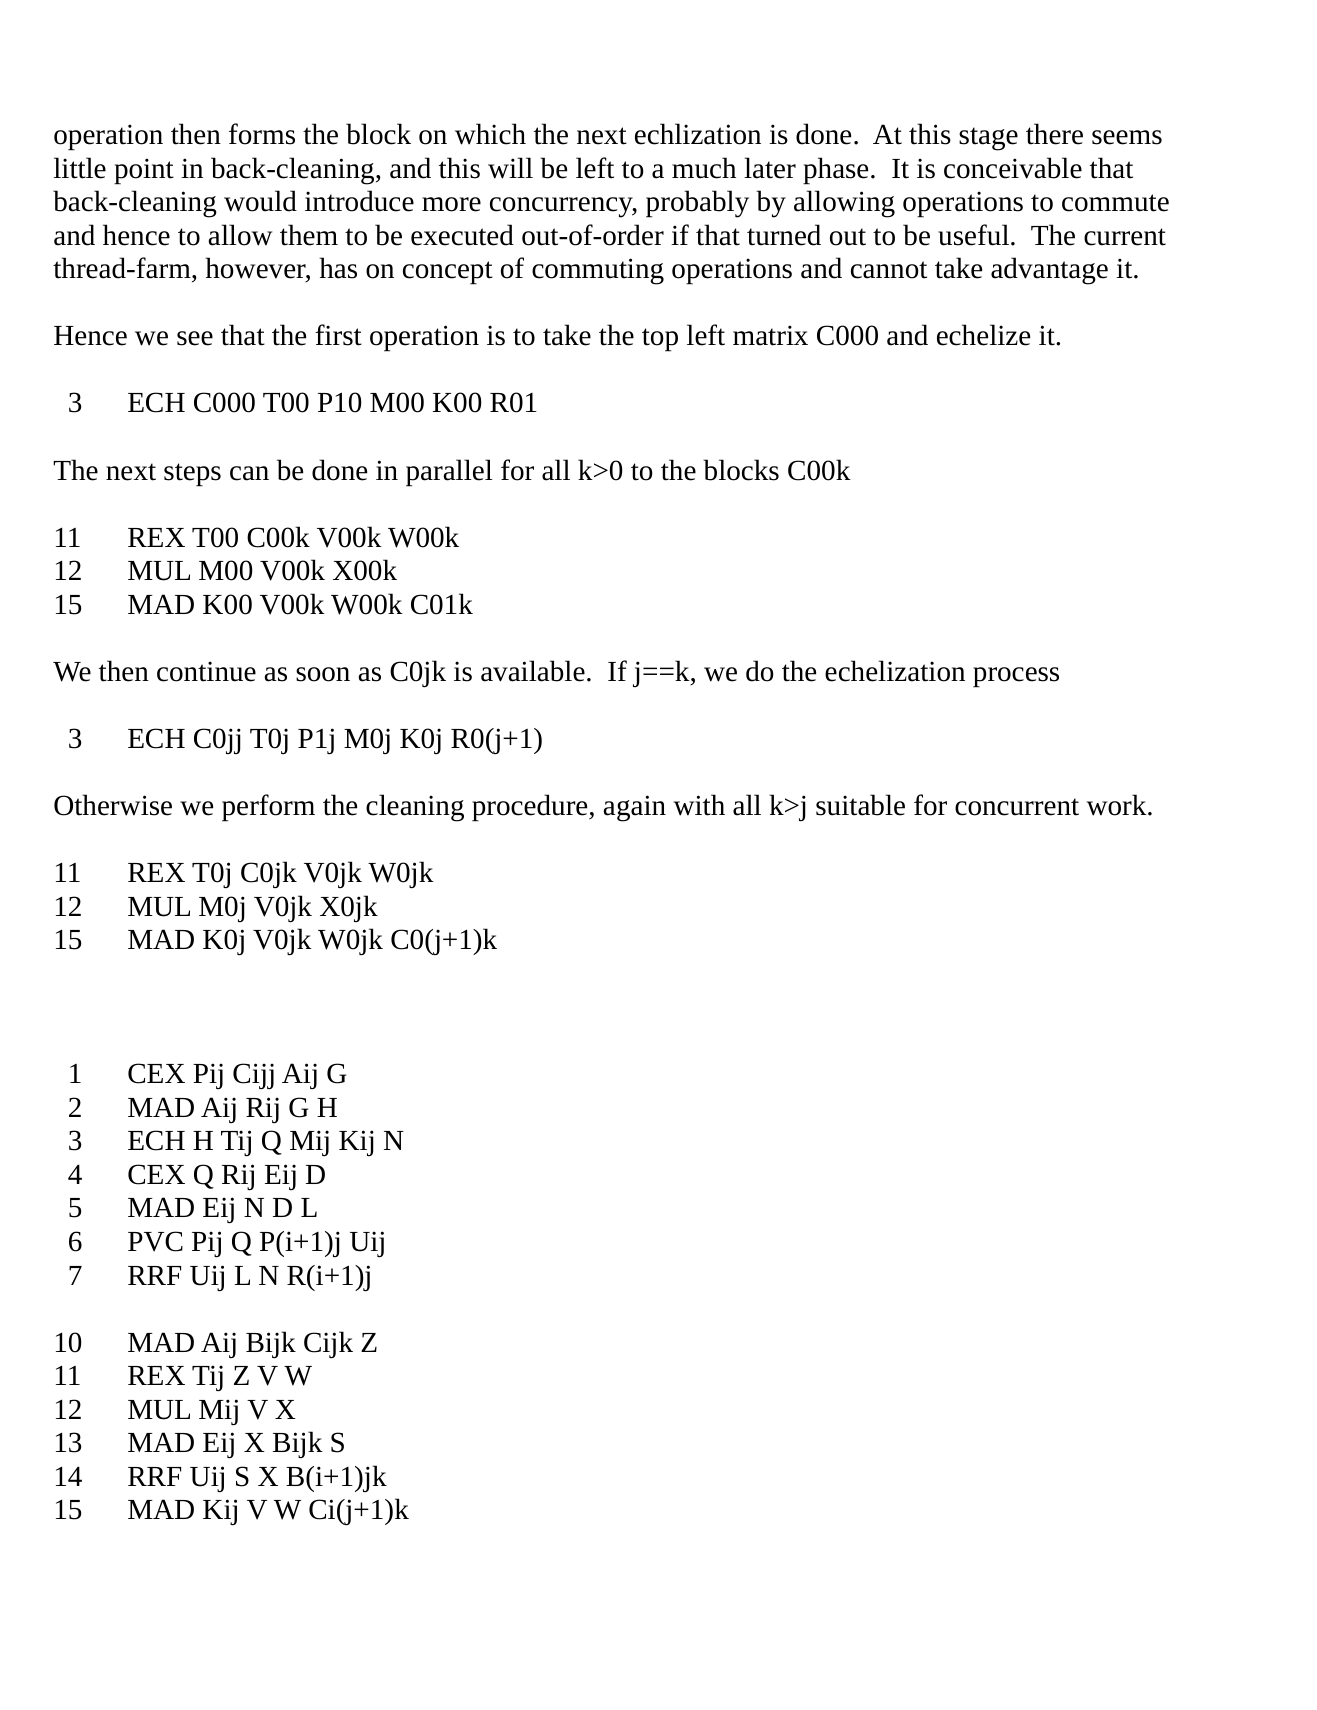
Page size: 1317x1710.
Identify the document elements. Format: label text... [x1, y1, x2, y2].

text 6 PVC Pij Q P(i+1)j Uij [53, 1224, 1174, 1258]
text 10 MAD Aij Bijk Cijk Z [53, 1325, 1174, 1358]
text 15 MAD K00 V00k W00k C01k [53, 587, 1174, 620]
text 1 CEX Pij Cijj Aij G [53, 1056, 1174, 1090]
text 14 RRF Uij S X B(i+1)jk [53, 1459, 1174, 1492]
text We then continue as soon as C0jk is available. If j==k, we do the echelization process [53, 654, 1174, 687]
text 3 ECH H Tij Q Mij Kij N [53, 1123, 1174, 1157]
text Otherwise we perform the cleaning procedure, again with all k>j suitable for concurrent work. [53, 788, 1174, 822]
text 3 ECH C000 T00 P10 M00 K00 R01 [53, 386, 1174, 419]
text 3 ECH C0jj T0j P1j M0j K0j R0(j+1) [53, 721, 1174, 754]
text 11 REX Tij Z V W [53, 1358, 1174, 1392]
text The next steps can be done in parallel for all k>0 to the blocks C00k [53, 453, 1174, 486]
text 13 MAD Eij X Bijk S [53, 1425, 1174, 1459]
text 4 CEX Q Rij Eij D [53, 1157, 1174, 1191]
text 15 MAD K0j V0jk W0jk C0(j+1)k [53, 922, 1174, 956]
text 7 RRF Uij L N R(i+1)j [53, 1258, 1174, 1291]
text 5 MAD Eij N D L [53, 1191, 1174, 1224]
text 12 MUL Mij V X [53, 1392, 1174, 1425]
text 12 MUL M00 V00k X00k [53, 553, 1174, 587]
text 12 MUL M0j V0jk X0jk [53, 889, 1174, 922]
text Hence we see that the first operation is to take the top left matrix C000 and echelize it. [53, 318, 1174, 352]
text 11 REX T0j C0jk V0jk W0jk [53, 855, 1174, 889]
text operation then forms the block on which the next echlization is done. At this stage there seems little point in back-cleaning, and this will be left to a much later phase. It is conceivable that back-cleaning would introduce more concurrency, probably by allowing operations to commute and hence to allow them to be executed out-of-order if that turned out to be useful. The current thread-farm, however, has on concept of commuting operations and cannot take advantage it. [53, 117, 1174, 285]
text 15 MAD Kij V W Ci(j+1)k [53, 1492, 1174, 1526]
text 11 REX T00 C00k V00k W00k [53, 520, 1174, 553]
text 2 MAD Aij Rij G H [53, 1090, 1174, 1123]
